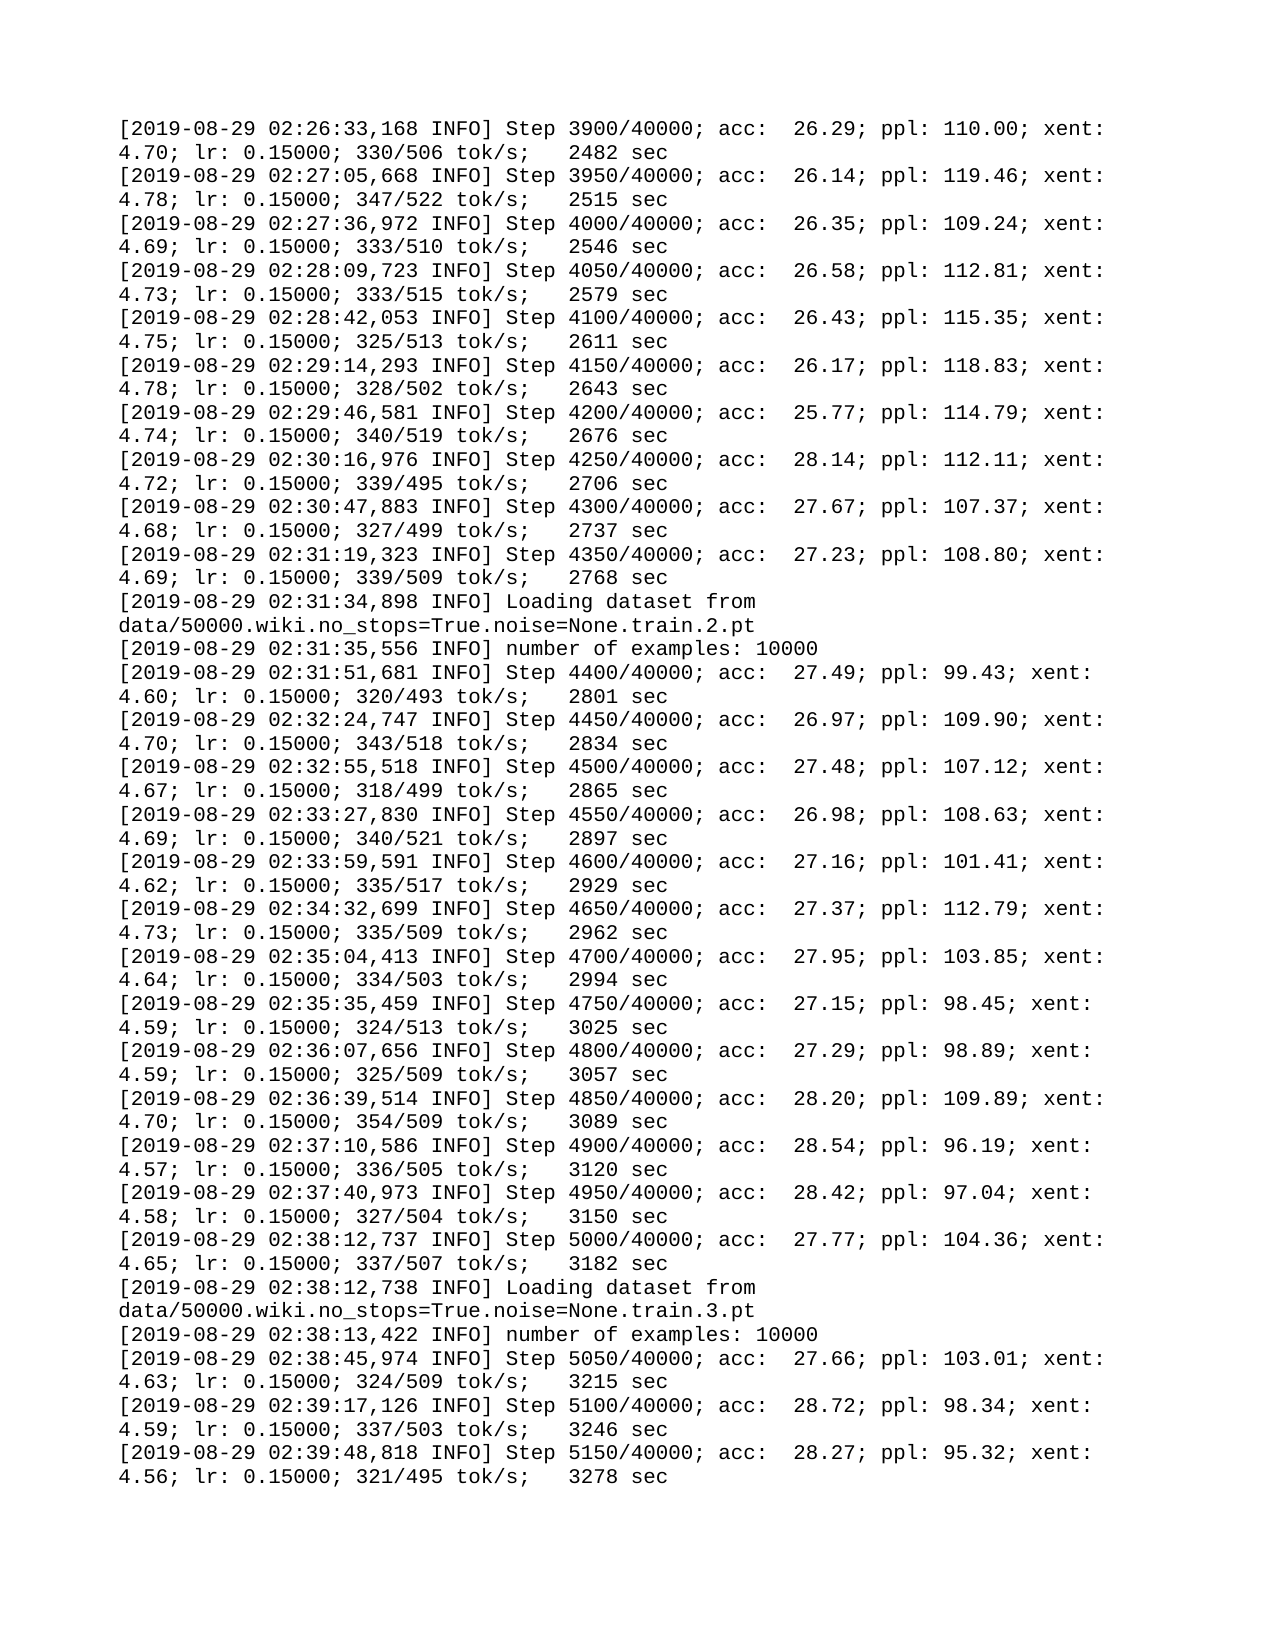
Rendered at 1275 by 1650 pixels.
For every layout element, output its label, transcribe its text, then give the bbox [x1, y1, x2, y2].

text [2019-08-29 02:38:45,974 INFO] Step 5050/40000; acc: 27.66; ppl: 103.01; xent: 4.63; lr: 0.15000; 324/509 tok/s; 3215 sec [118, 1348, 1157, 1395]
text [2019-08-29 02:38:13,422 INFO] number of examples: 10000 [118, 1324, 1157, 1348]
text [2019-08-29 02:32:55,518 INFO] Step 4500/40000; acc: 27.48; ppl: 107.12; xent: 4.67; lr: 0.15000; 318/499 tok/s; 2865 sec [118, 757, 1157, 804]
text [2019-08-29 02:31:35,556 INFO] number of examples: 10000 [118, 638, 1157, 662]
text [2019-08-29 02:27:05,668 INFO] Step 3950/40000; acc: 26.14; ppl: 119.46; xent: 4.78; lr: 0.15000; 347/522 tok/s; 2515 sec [118, 165, 1157, 213]
text [2019-08-29 02:32:24,747 INFO] Step 4450/40000; acc: 26.97; ppl: 109.90; xent: 4.70; lr: 0.15000; 343/518 tok/s; 2834 sec [118, 709, 1157, 757]
text [2019-08-29 02:37:10,586 INFO] Step 4900/40000; acc: 28.54; ppl: 96.19; xent: 4.57; lr: 0.15000; 336/505 tok/s; 3120 sec [118, 1135, 1157, 1182]
text [2019-08-29 02:31:34,898 INFO] Loading dataset from data/50000.wiki.no_stops=True.noise=None.train.2.pt [118, 591, 1157, 638]
text [2019-08-29 02:33:59,591 INFO] Step 4600/40000; acc: 27.16; ppl: 101.41; xent: 4.62; lr: 0.15000; 335/517 tok/s; 2929 sec [118, 851, 1157, 898]
text [2019-08-29 02:31:19,323 INFO] Step 4350/40000; acc: 27.23; ppl: 108.80; xent: 4.69; lr: 0.15000; 339/509 tok/s; 2768 sec [118, 544, 1157, 591]
text [2019-08-29 02:33:27,830 INFO] Step 4550/40000; acc: 26.98; ppl: 108.63; xent: 4.69; lr: 0.15000; 340/521 tok/s; 2897 sec [118, 804, 1157, 851]
text [2019-08-29 02:37:40,973 INFO] Step 4950/40000; acc: 28.42; ppl: 97.04; xent: 4.58; lr: 0.15000; 327/504 tok/s; 3150 sec [118, 1182, 1157, 1229]
text [2019-08-29 02:38:12,737 INFO] Step 5000/40000; acc: 27.77; ppl: 104.36; xent: 4.65; lr: 0.15000; 337/507 tok/s; 3182 sec [118, 1229, 1157, 1277]
text [2019-08-29 02:28:09,723 INFO] Step 4050/40000; acc: 26.58; ppl: 112.81; xent: 4.73; lr: 0.15000; 333/515 tok/s; 2579 sec [118, 260, 1157, 307]
text [2019-08-29 02:36:07,656 INFO] Step 4800/40000; acc: 27.29; ppl: 98.89; xent: 4.59; lr: 0.15000; 325/509 tok/s; 3057 sec [118, 1040, 1157, 1088]
text [2019-08-29 02:35:04,413 INFO] Step 4700/40000; acc: 27.95; ppl: 103.85; xent: 4.64; lr: 0.15000; 334/503 tok/s; 2994 sec [118, 946, 1157, 993]
text [2019-08-29 02:36:39,514 INFO] Step 4850/40000; acc: 28.20; ppl: 109.89; xent: 4.70; lr: 0.15000; 354/509 tok/s; 3089 sec [118, 1088, 1157, 1135]
text [2019-08-29 02:39:17,126 INFO] Step 5100/40000; acc: 28.72; ppl: 98.34; xent: 4.59; lr: 0.15000; 337/503 tok/s; 3246 sec [118, 1395, 1157, 1442]
text [2019-08-29 02:35:35,459 INFO] Step 4750/40000; acc: 27.15; ppl: 98.45; xent: 4.59; lr: 0.15000; 324/513 tok/s; 3025 sec [118, 993, 1157, 1040]
text [2019-08-29 02:27:36,972 INFO] Step 4000/40000; acc: 26.35; ppl: 109.24; xent: 4.69; lr: 0.15000; 333/510 tok/s; 2546 sec [118, 213, 1157, 260]
text [2019-08-29 02:28:42,053 INFO] Step 4100/40000; acc: 26.43; ppl: 115.35; xent: 4.75; lr: 0.15000; 325/513 tok/s; 2611 sec [118, 307, 1157, 354]
text [2019-08-29 02:39:48,818 INFO] Step 5150/40000; acc: 28.27; ppl: 95.32; xent: 4.56; lr: 0.15000; 321/495 tok/s; 3278 sec [118, 1442, 1157, 1489]
text [2019-08-29 02:34:32,699 INFO] Step 4650/40000; acc: 27.37; ppl: 112.79; xent: 4.73; lr: 0.15000; 335/509 tok/s; 2962 sec [118, 898, 1157, 946]
text [2019-08-29 02:29:14,293 INFO] Step 4150/40000; acc: 26.17; ppl: 118.83; xent: 4.78; lr: 0.15000; 328/502 tok/s; 2643 sec [118, 354, 1157, 402]
text [2019-08-29 02:30:16,976 INFO] Step 4250/40000; acc: 28.14; ppl: 112.11; xent: 4.72; lr: 0.15000; 339/495 tok/s; 2706 sec [118, 449, 1157, 496]
text [2019-08-29 02:29:46,581 INFO] Step 4200/40000; acc: 25.77; ppl: 114.79; xent: 4.74; lr: 0.15000; 340/519 tok/s; 2676 sec [118, 402, 1157, 449]
text [2019-08-29 02:26:33,168 INFO] Step 3900/40000; acc: 26.29; ppl: 110.00; xent: 4.70; lr: 0.15000; 330/506 tok/s; 2482 sec [118, 118, 1157, 165]
text [2019-08-29 02:31:51,681 INFO] Step 4400/40000; acc: 27.49; ppl: 99.43; xent: 4.60; lr: 0.15000; 320/493 tok/s; 2801 sec [118, 662, 1157, 709]
text [2019-08-29 02:38:12,738 INFO] Loading dataset from data/50000.wiki.no_stops=True.noise=None.train.3.pt [118, 1277, 1157, 1324]
text [2019-08-29 02:30:47,883 INFO] Step 4300/40000; acc: 27.67; ppl: 107.37; xent: 4.68; lr: 0.15000; 327/499 tok/s; 2737 sec [118, 496, 1157, 544]
